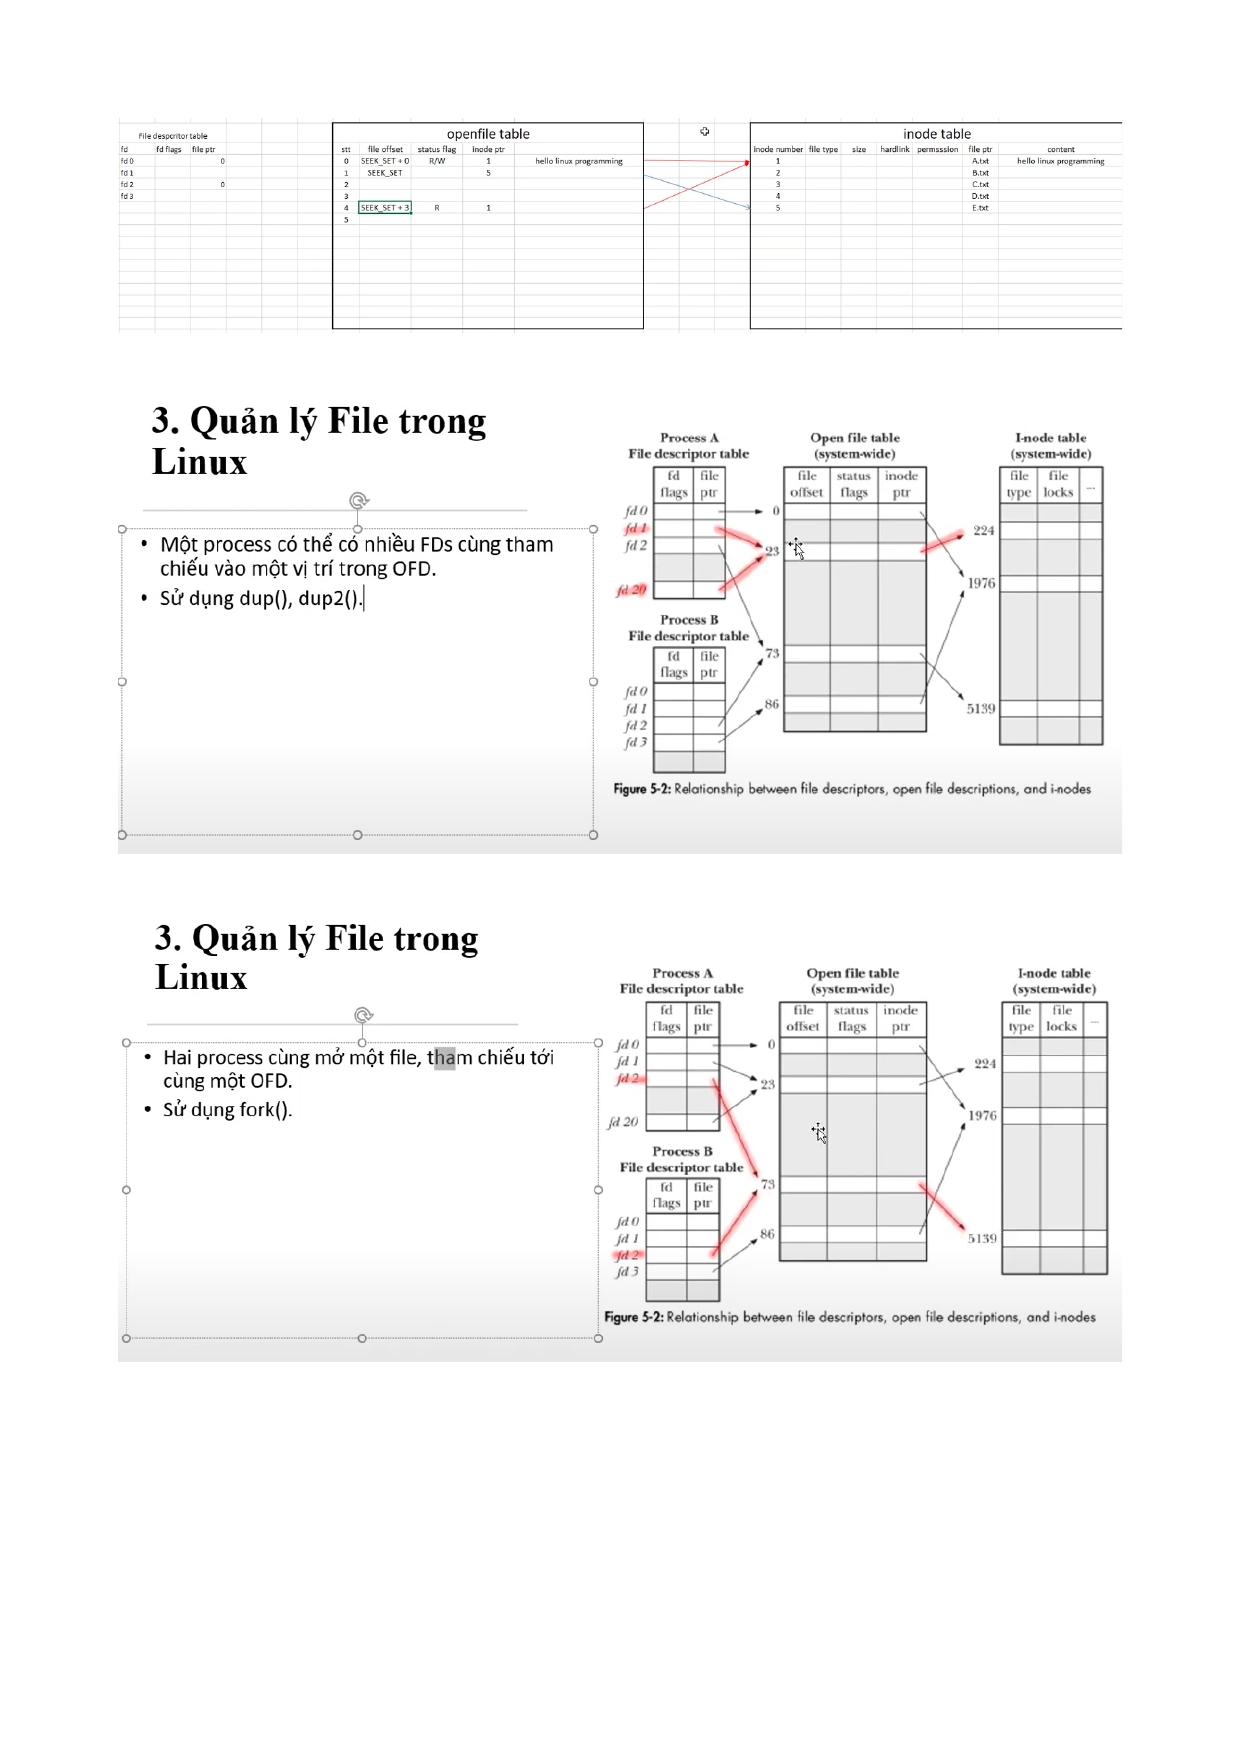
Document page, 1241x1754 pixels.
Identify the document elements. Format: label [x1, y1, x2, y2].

picture [118, 911, 1123, 1362]
picture [118, 118, 1123, 333]
picture [118, 390, 1123, 854]
